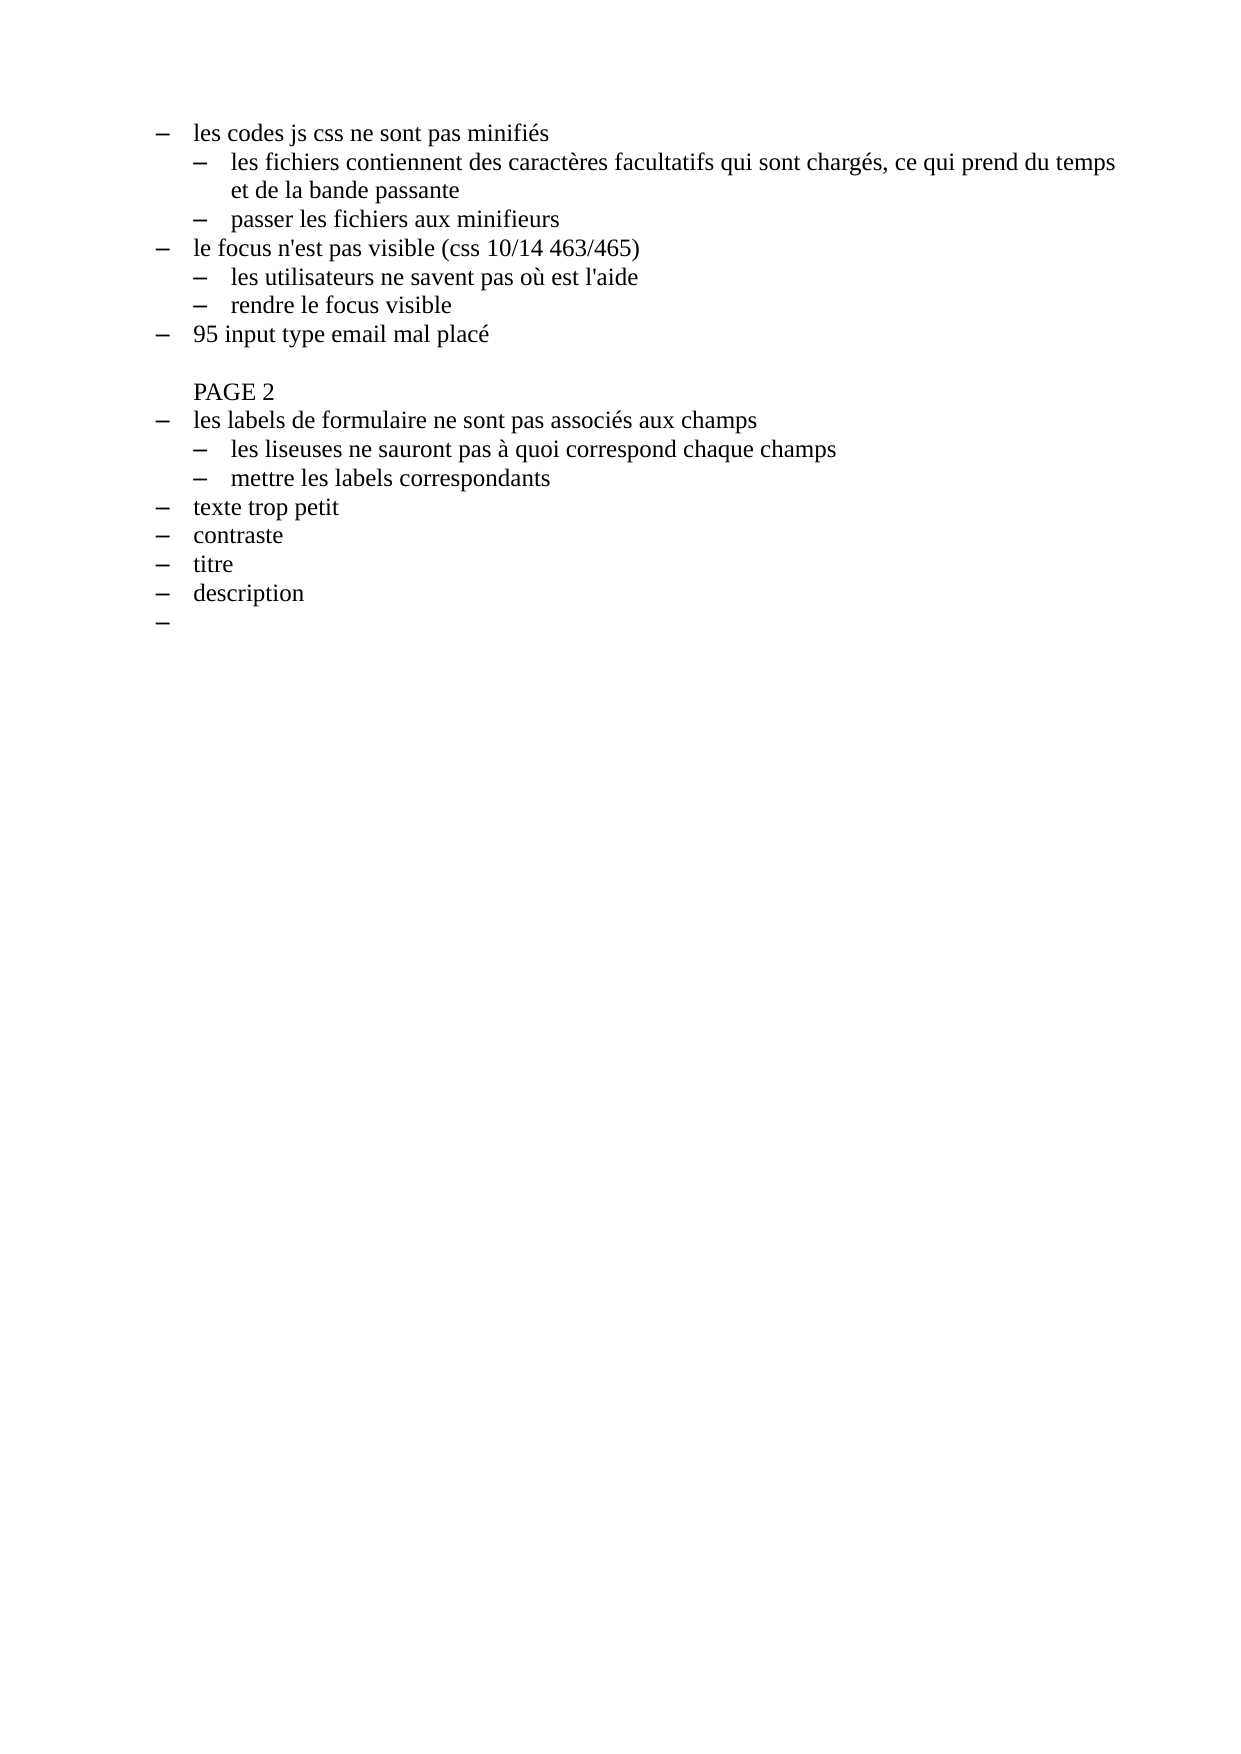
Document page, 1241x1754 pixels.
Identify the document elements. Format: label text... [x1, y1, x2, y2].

list les codes js css ne sont pas minifiés [156, 118, 1122, 147]
list description [156, 578, 1122, 607]
list 95 input type email mal placé [156, 319, 1122, 348]
list les utilisateurs ne savent pas où est l'aide [193, 262, 1122, 291]
list rendre le focus visible [193, 291, 1122, 319]
list passer les fichiers aux minifieurs [193, 204, 1122, 233]
list les fichiers contiennent des caractères facultatifs qui sont chargés, ce qui prend du temps et de la bande passante [193, 147, 1122, 204]
list texte trop petit [156, 492, 1122, 521]
list les liseuses ne sauront pas à quoi correspond chaque champs [193, 434, 1122, 463]
list les labels de formulaire ne sont pas associés aux champs [156, 406, 1122, 434]
list contraste [156, 521, 1122, 549]
list mettre les labels correspondants [193, 463, 1122, 492]
list titre [156, 549, 1122, 578]
list PAGE 2 [156, 377, 1122, 406]
list le focus n'est pas visible (css 10/14 463/465) [156, 233, 1122, 262]
